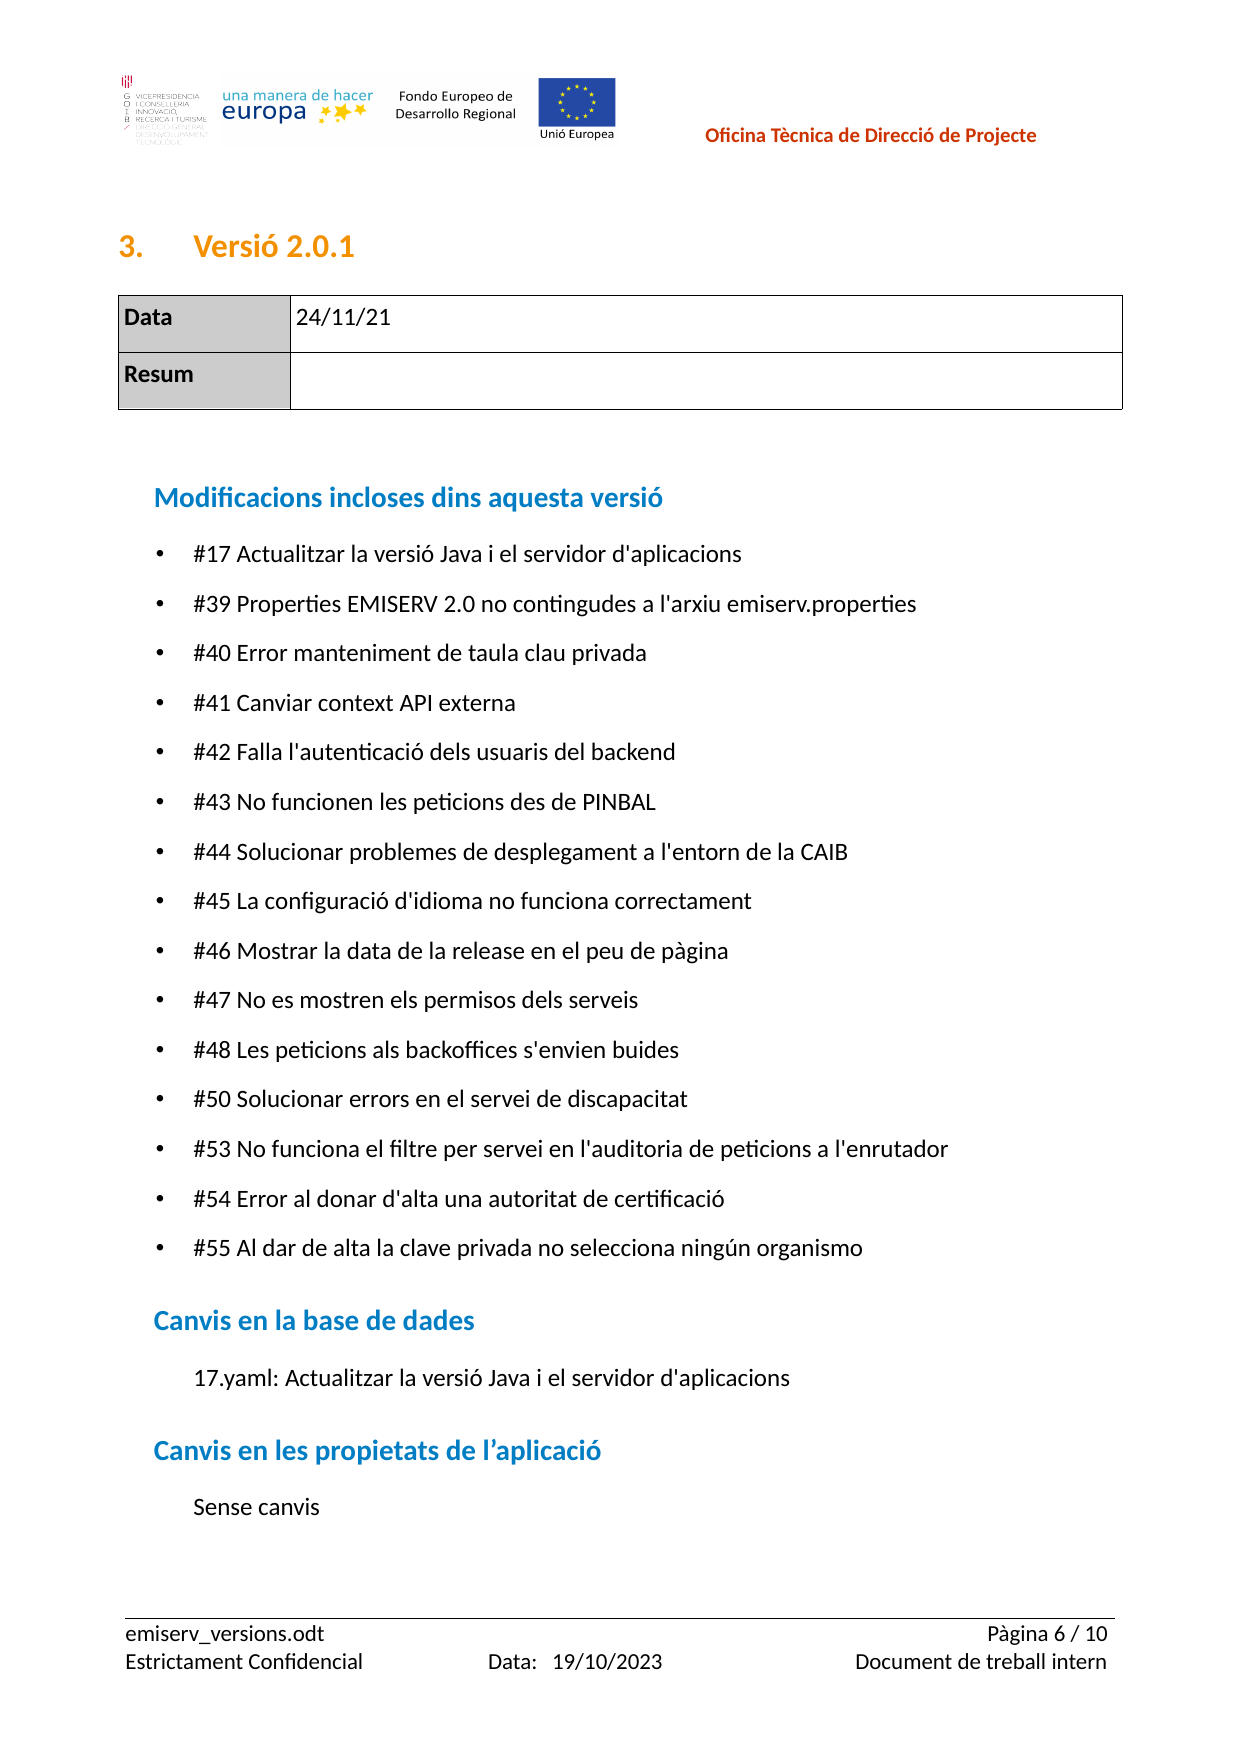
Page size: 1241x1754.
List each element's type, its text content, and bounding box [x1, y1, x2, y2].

list #48 Les peticions als backoffices s'envien buides [156, 1034, 1122, 1064]
table_header Data [119, 296, 290, 352]
list #42 Falla l'autenticació dels usuaris del backend [156, 736, 1122, 767]
list #43 No funcionen les peticions des de PINBAL [156, 786, 1122, 817]
list #47 No es mostren els permisos dels serveis [156, 984, 1122, 1015]
picture [118, 73, 213, 147]
table_cell Resum [119, 353, 290, 408]
subtitle Versió 2.0.1 [118, 225, 1122, 266]
list #46 Mostrar la data de la release en el peu de pàgina [156, 935, 1122, 965]
list #17 Actualitzar la versió Java i el servidor d'aplicacions [156, 538, 1122, 569]
list #39 Properties EMISERV 2.0 no contingudes a l'arxiu emiserv.properties [156, 588, 1122, 618]
text Sense canvis [118, 1491, 1122, 1522]
list #53 No funciona el filtre per servei en l'auditoria de peticions a l'enrutador [156, 1133, 1122, 1164]
list #44 Solucionar problemes de desplegament a l'entorn de la CAIB [156, 836, 1122, 866]
list #50 Solucionar errors en el servei de discapacitat [156, 1083, 1122, 1114]
subtitle Modificacions incloses dins aquesta versió [153, 479, 1122, 514]
list #45 La configuració d'idioma no funciona correctament [156, 885, 1122, 916]
list #55 Al dar de alta la clave privada no selecciona ningún organismo [156, 1232, 1122, 1263]
list #40 Error manteniment de taula clau privada [156, 637, 1122, 668]
text 17.yaml: Actualitzar la versió Java i el servidor d'aplicacions [118, 1362, 1122, 1392]
picture [219, 73, 621, 147]
list #54 Error al donar d'alta una autoritat de certificació [156, 1183, 1122, 1213]
subtitle Canvis en les propietats de l’aplicació [153, 1432, 1122, 1468]
subtitle Canvis en la base de dades [153, 1302, 1122, 1338]
table_header 24/11/21 [291, 296, 1122, 352]
table_cell [291, 353, 1122, 408]
list #41 Canviar context API externa [156, 687, 1122, 717]
